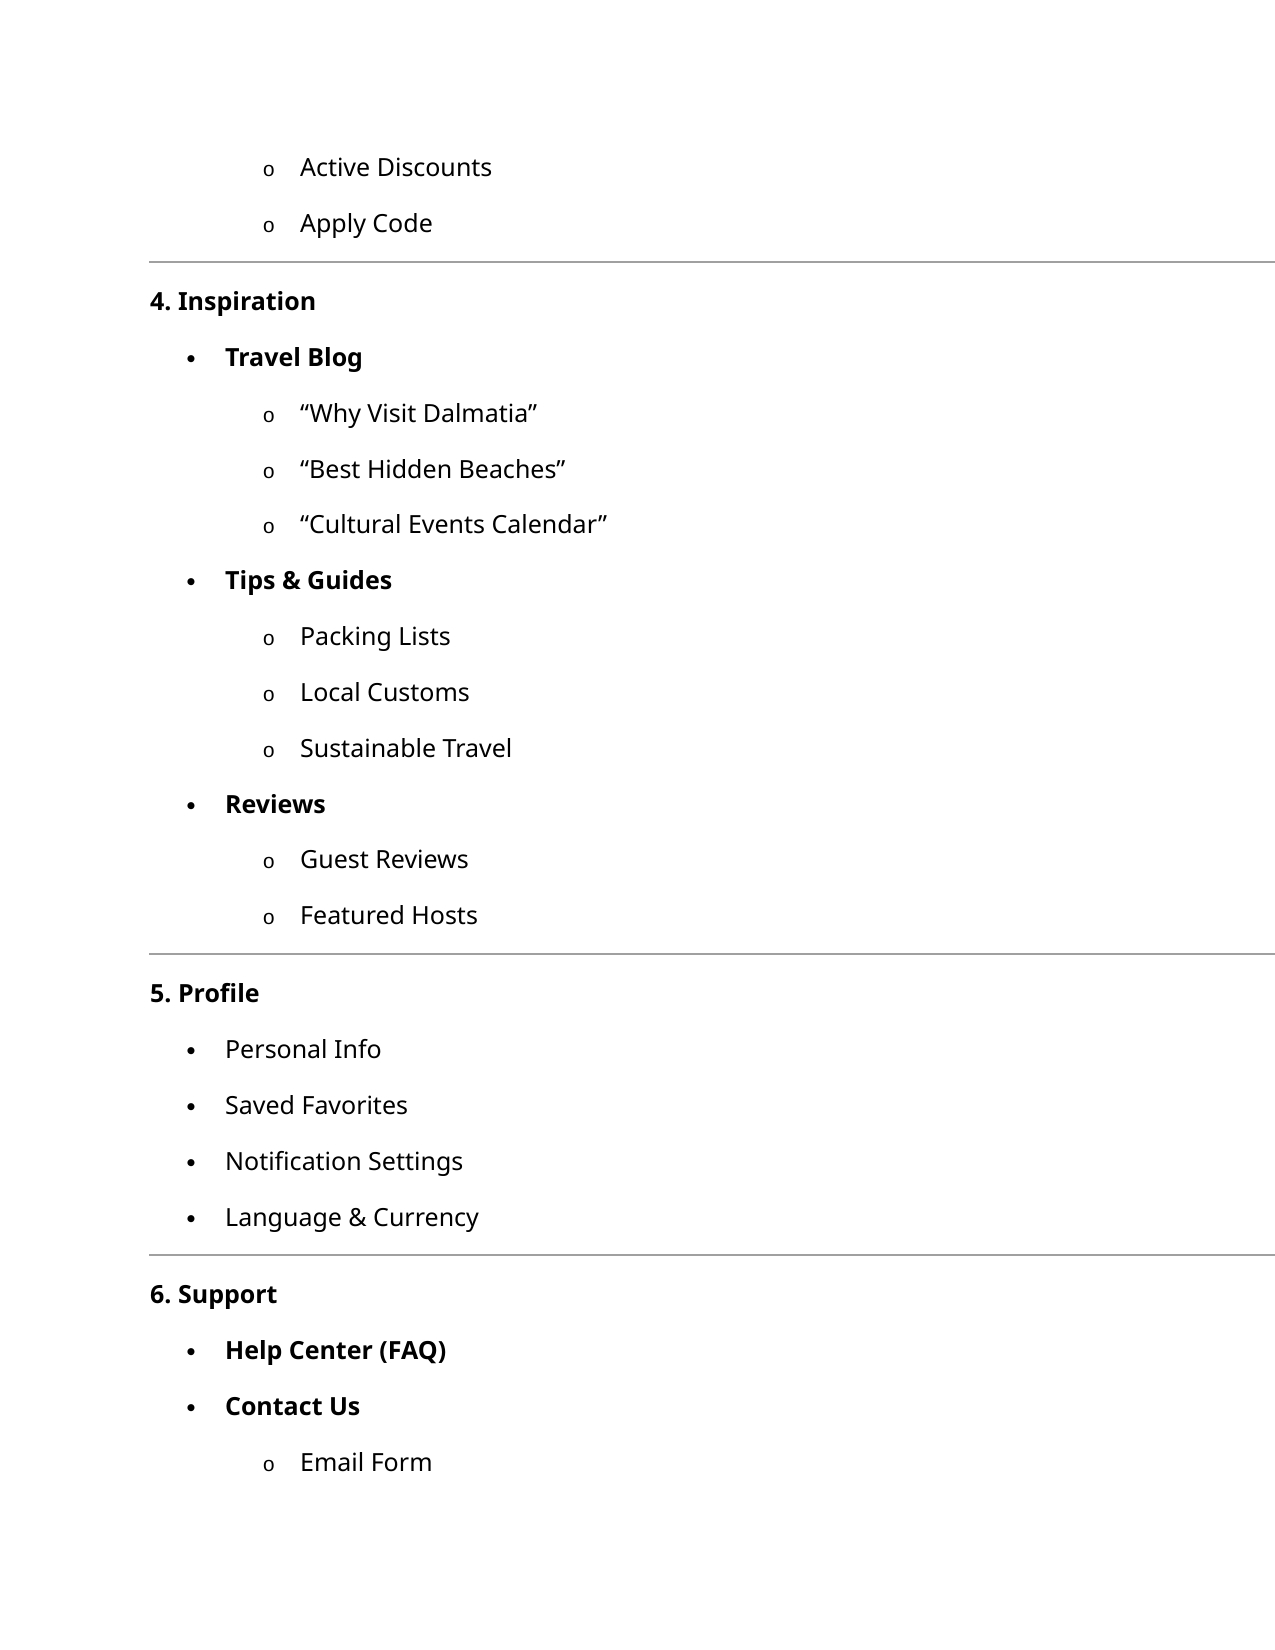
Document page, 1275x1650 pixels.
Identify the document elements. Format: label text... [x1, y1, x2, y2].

list “Best Hidden Beaches” [262, 451, 1125, 485]
list Saved Favorites [187, 1087, 1125, 1122]
list Email Form [262, 1444, 1125, 1479]
list Packing Lists [262, 619, 1125, 653]
list Featured Hosts [262, 898, 1125, 932]
list “Cultural Events Calendar” [262, 507, 1125, 541]
list Active Discounts [262, 150, 1125, 184]
list Local Customs [262, 674, 1125, 709]
list Tips & Guides [187, 563, 1125, 597]
list Sustainable Travel [262, 730, 1125, 764]
list Notification Settings [187, 1143, 1125, 1177]
list Language & Currency [187, 1199, 1125, 1233]
list Contact Us [187, 1389, 1125, 1423]
list Personal Info [187, 1032, 1125, 1066]
list Apply Code [262, 206, 1125, 240]
list Reviews [187, 786, 1125, 820]
list Help Center (FAQ) [187, 1333, 1125, 1367]
text 6. Support [150, 1277, 1125, 1311]
text 4. Inspiration [150, 284, 1125, 318]
list Travel Blog [187, 339, 1125, 374]
list Guest Reviews [262, 842, 1125, 876]
list “Why Visit Dalmatia” [262, 395, 1125, 429]
text 5. Profile [150, 976, 1125, 1010]
